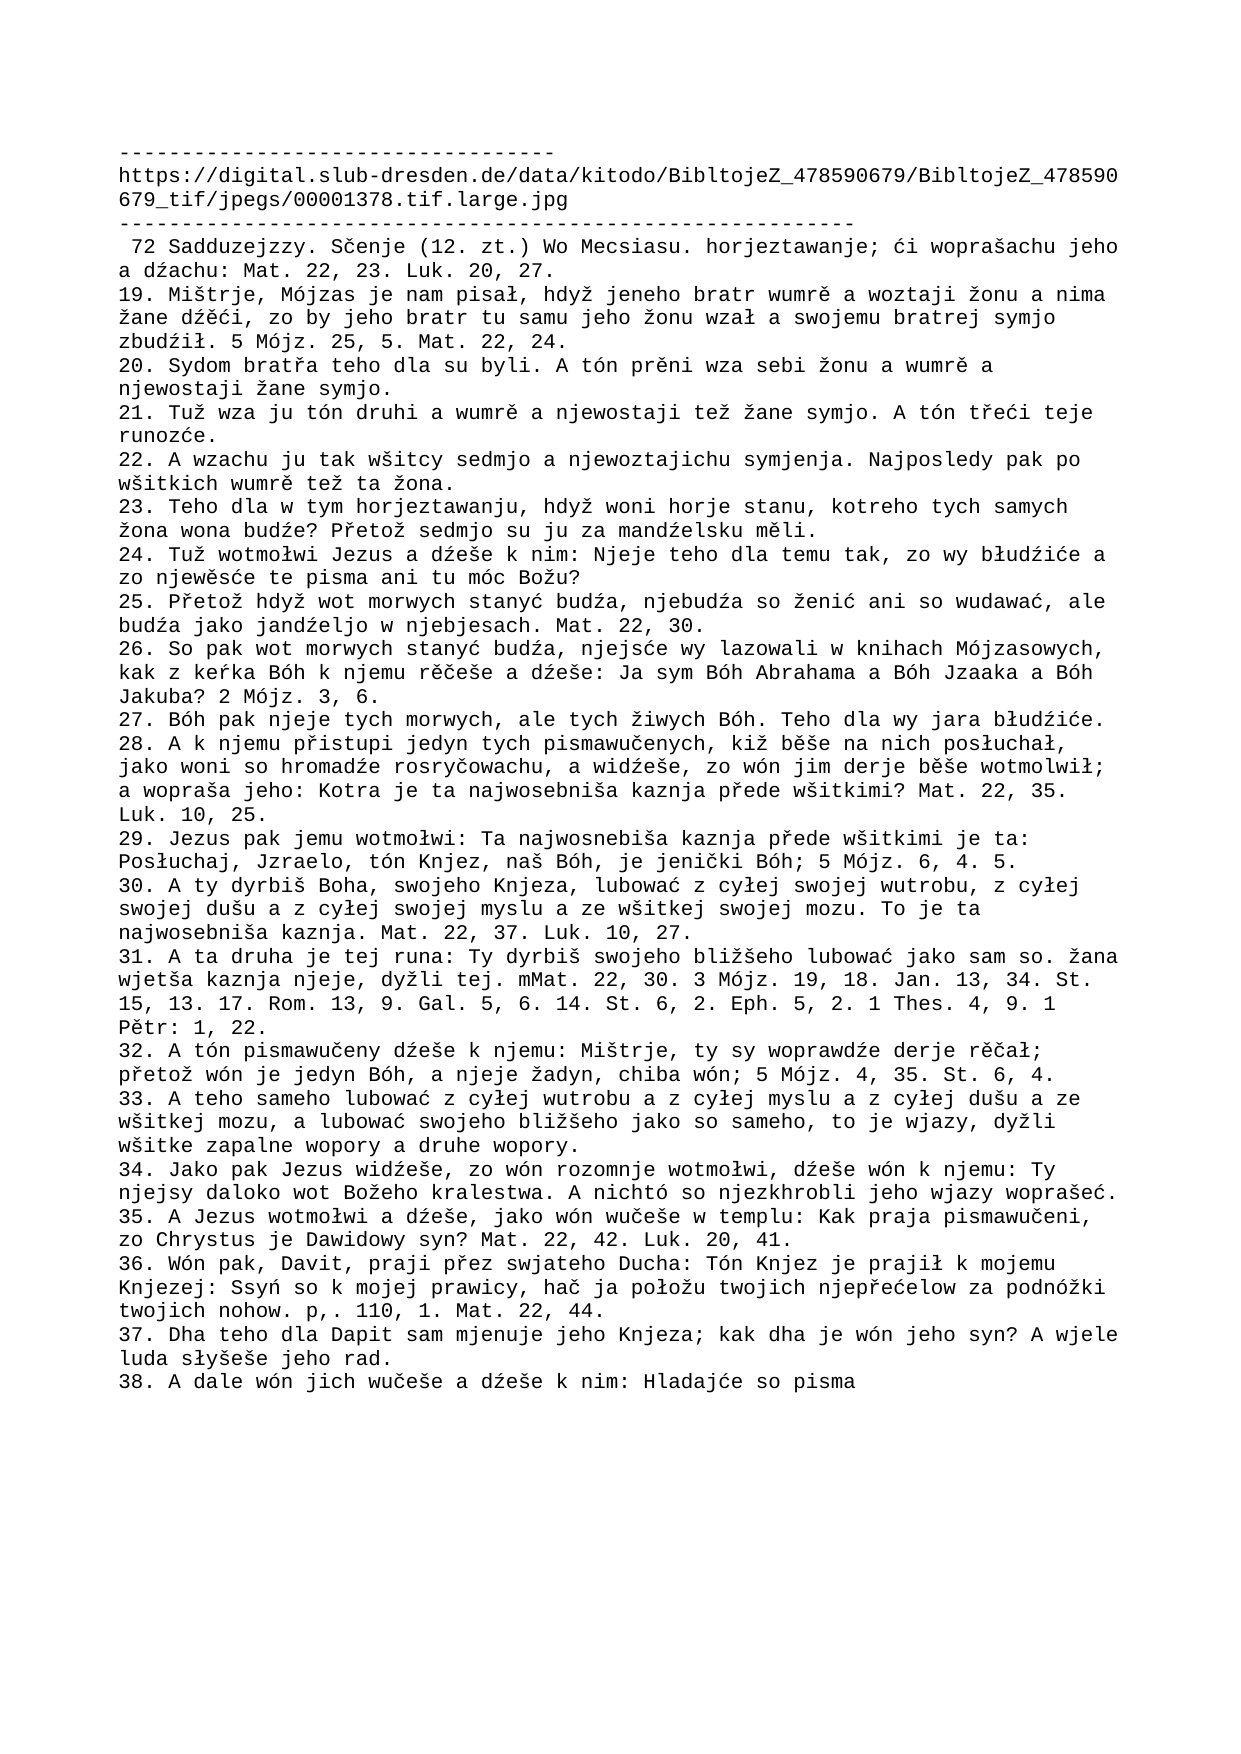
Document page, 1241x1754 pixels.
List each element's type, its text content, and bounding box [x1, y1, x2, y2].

text 26. So pak wot morwych stanyć budźa, njejsće wy lazowali w knihach Mójzasowych, kak z keŕka Bóh k njemu rěčeše a dźeše: Ja sym Bóh Abrahama a Bóh Jzaaka a Bóh Jakuba? 2 Mójz. 3, 6. [118, 638, 1122, 709]
text 31. A ta druha je tej runa: Ty dyrbiš swojeho bližšeho lubować jako sam so. žana wjetša kaznja njeje, dyžli tej. mMat. 22, 30. 3 Mójz. 19, 18. Jan. 13, 34. St. 15, 13. 17. Rom. 13, 9. Gal. 5, 6. 14. St. 6, 2. Eph. 5, 2. 1 Thes. 4, 9. 1 Pětr: 1, 22. [118, 946, 1122, 1040]
text ----------------------------------- https://digital.slub-dresden.de/data/kitodo/BibltojeZ_478590679/BibltojeZ_478590679_tif/jpegs/00001378.tif.large.jpg ----------------------------------------------------------- [118, 142, 1122, 236]
text 27. Bóh pak njeje tych morwych, ale tych žiwych Bóh. Teho dla wy jara błudźiće. [118, 709, 1122, 733]
text 25. Přetož hdyž wot morwych stanyć budźa, njebudźa so ženić ani so wudawać, ale budźa jako jandźeljo w njebjesach. Mat. 22, 30. [118, 591, 1122, 638]
text 35. A Jezus wotmołwi a dźeše, jako wón wučeše w templu: Kak praja pismawučeni, zo Chrystus je Dawidowy syn? Mat. 22, 42. Luk. 20, 41. [118, 1206, 1122, 1253]
text 34. Jako pak Jezus widźeše, zo wón rozomnje wotmołwi, dźeše wón k njemu: Ty njejsy daloko wot Božeho kralestwa. A nichtó so njezkhrobli jeho wjazy woprašeć. [118, 1158, 1122, 1206]
text 28. A k njemu přistupi jedyn tych pismawučenych, kiž běše na nich posłuchał, jako woni so hromadźe rosryčowachu, a widźeše, zo wón jim derje běše wotmolwił; a wopraša jeho: Kotra je ta najwosebniša kaznja přede wšitkimi? Mat. 22, 35. Luk. 10, 25. [118, 733, 1122, 827]
text 19. Mištrje, Mójzas je nam pisał, hdyž jeneho bratr wumrě a woztaji žonu a nima žane dźěći, zo by jeho bratr tu samu jeho žonu wzał a swojemu bratrej symjo zbudźił. 5 Mójz. 25, 5. Mat. 22, 24. [118, 284, 1122, 354]
text 30. A ty dyrbiš Boha, swojeho Knjeza, lubować z cyłej swojej wutrobu, z cyłej swojej dušu a z cyłej swojej myslu a ze wšitkej swojej mozu. To je ta najwosebniša kaznja. Mat. 22, 37. Luk. 10, 27. [118, 875, 1122, 946]
text 33. A teho sameho lubować z cyłej wutrobu a z cyłej myslu a z cyłej dušu a ze wšitkej mozu, a lubować swojeho bližšeho jako so sameho, to je wjazy, dyžli wšitke zapalne wopory a druhe wopory. [118, 1088, 1122, 1158]
text 24. Tuž wotmołwi Jezus a dźeše k nim: Njeje teho dla temu tak, zo wy błudźiće a zo njewěsće te pisma ani tu móc Božu? [118, 544, 1122, 591]
text 23. Teho dla w tym horjeztawanju, hdyž woni horje stanu, kotreho tych samych žona wona budźe? Přetož sedmjo su ju za mandźelsku měli. [118, 496, 1122, 544]
text 29. Jezus pak jemu wotmołwi: Ta najwosnebiša kaznja přede wšitkimi je ta: Posłuchaj, Jzraelo, tón Knjez, naš Bóh, je jenički Bóh; 5 Mójz. 6, 4. 5. [118, 827, 1122, 875]
text 20. Sydom bratřa teho dla su byli. A tón prěni wza sebi žonu a wumrě a njewostaji žane symjo. [118, 354, 1122, 402]
text 37. Dha teho dla Dapit sam mjenuje jeho Knjeza; kak dha je wón jeho syn? A wjele luda słyšeše jeho rad. [118, 1324, 1122, 1371]
text 72 Sadduzejzzy. Sčenje (12. zt.) Wo Mecsiasu. horjeztawanje; ći woprašachu jeho a dźachu: Mat. 22, 23. Luk. 20, 27. [118, 236, 1122, 284]
text 22. A wzachu ju tak wšitcy sedmjo a njewoztajichu symjenja. Najposledy pak po wšitkich wumrě tež ta žona. [118, 449, 1122, 496]
text 38. A dale wón jich wučeše a dźeše k nim: Hladajće so pisma [118, 1371, 1122, 1395]
text 32. A tón pismawučeny dźeše k njemu: Mištrje, ty sy woprawdźe derje rěčał; přetož wón je jedyn Bóh, a njeje žadyn, chiba wón; 5 Mójz. 4, 35. St. 6, 4. [118, 1040, 1122, 1088]
text 21. Tuž wza ju tón druhi a wumrě a njewostaji tež žane symjo. A tón třeći teje runozće. [118, 402, 1122, 449]
text 36. Wón pak, Davit, praji přez swjateho Ducha: Tón Knjez je prajił k mojemu Knjezej: Ssyń so k mojej prawicy, hač ja połožu twojich njepřećelow za podnóžki twojich nohow. p,. 110, 1. Mat. 22, 44. [118, 1253, 1122, 1324]
